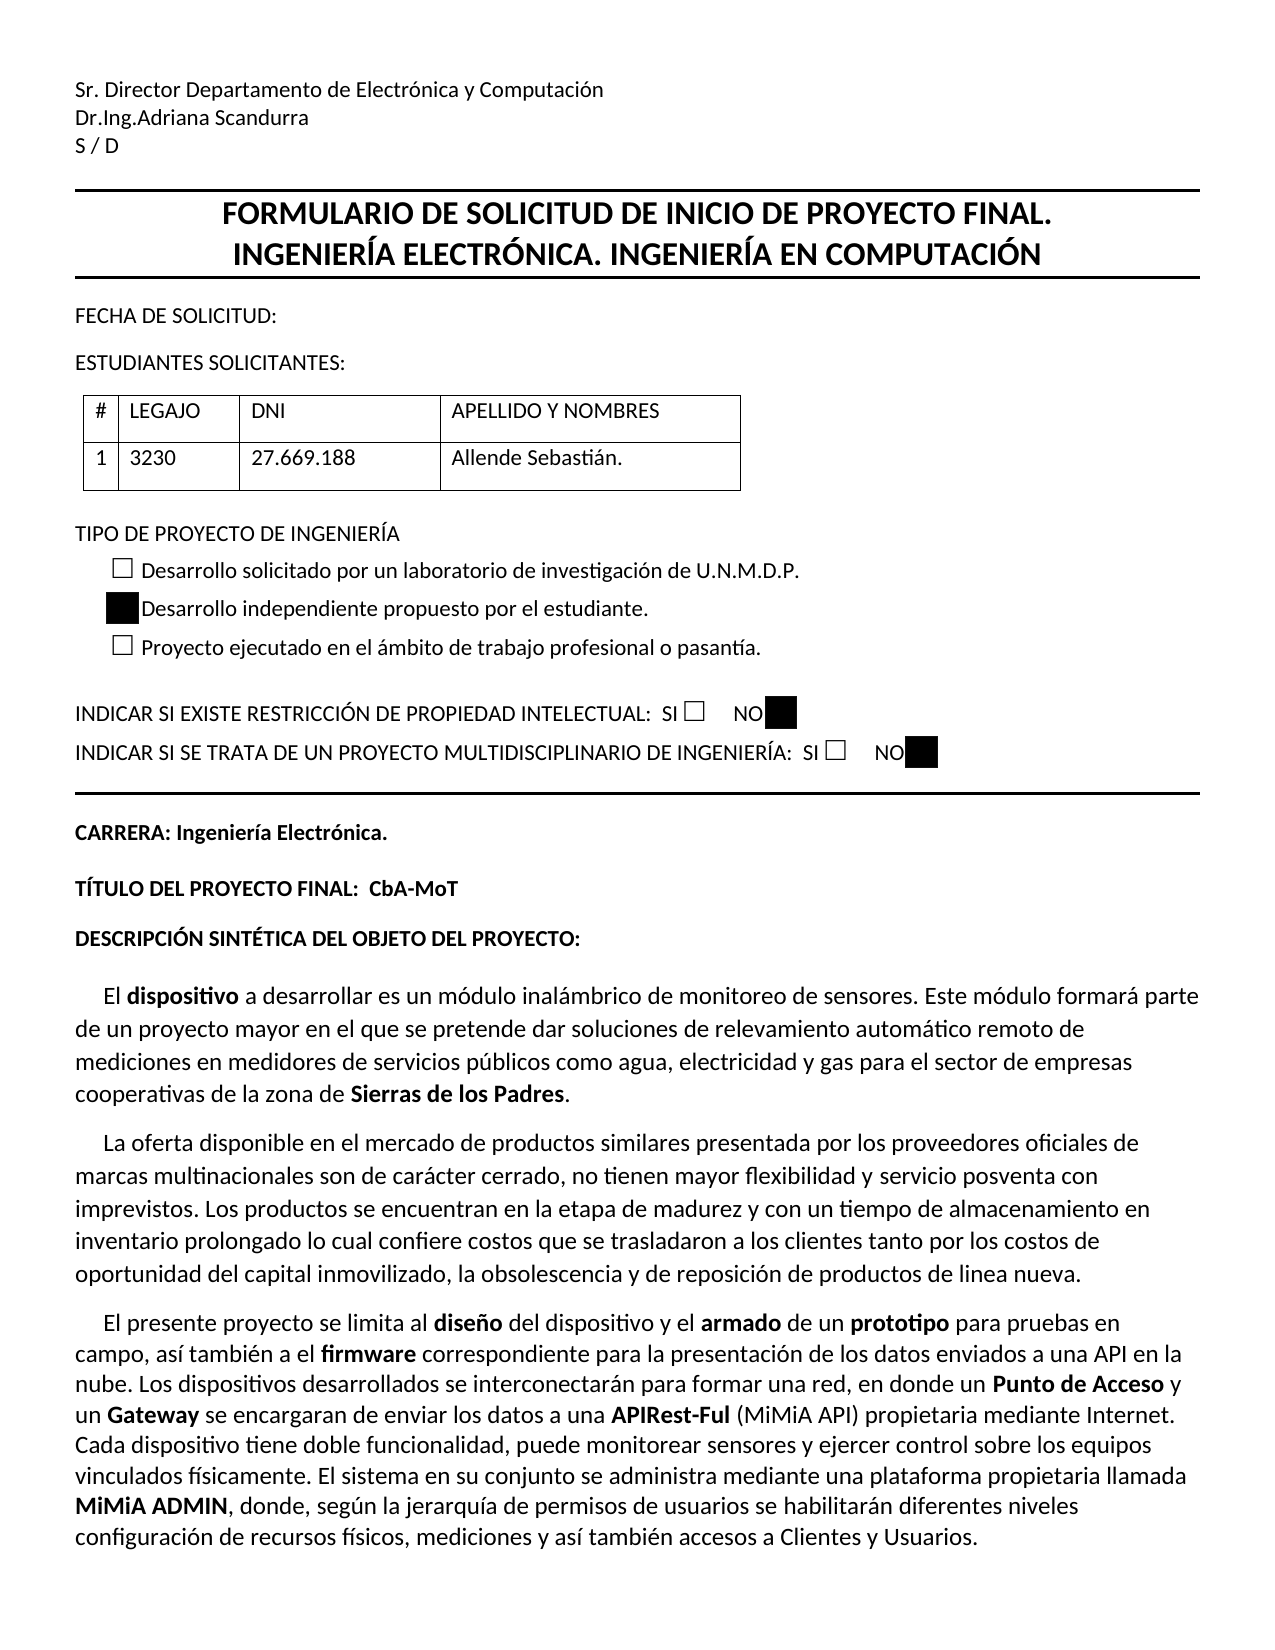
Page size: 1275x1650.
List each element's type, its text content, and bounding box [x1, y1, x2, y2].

text CARRERA: Ingeniería Electrónica. [75, 818, 1200, 846]
table_cell 27.669.188 [240, 443, 440, 490]
text El dispositivo a desarrollar es un módulo inalámbrico de monitoreo de sensores. Este módulo formará parte de un proyecto mayor en el que se pretende dar soluciones de relevamiento automático remoto de mediciones en medidores de servicios públicos como agua, electricidad y gas para el sector de empresas cooperativas de la zona de Sierras de los Padres. [75, 981, 1200, 1109]
text La oferta disponible en el mercado de productos similares presentada por los proveedores oficiales de marcas multinacionales son de carácter cerrado, no tienen mayor flexibilidad y servicio posventa con imprevistos. Los productos se encuentran en la etapa de madurez y con un tiempo de almacenamiento en inventario prolongado lo cual confiere costos que se trasladaron a los clientes tanto por los costos de oportunidad del capital inmovilizado, la obsolescencia y de reposición de productos de linea nueva. [75, 1128, 1200, 1288]
table_header # [84, 396, 118, 442]
table_cell 3230 [119, 443, 239, 490]
table_cell 1 [84, 443, 118, 490]
text INDICAR SI SE TRATA DE UN PROYECTO MULTIDISCIPLINARIO DE INGENIERÍA: SI □ NO □ [75, 729, 1200, 767]
table_cell Allende Sebastián. [441, 443, 740, 490]
text INDICAR SI EXISTE RESTRICCIÓN DE PROPIEDAD INTELECTUAL: SI □ NO □ [75, 690, 1200, 729]
text ESTUDIANTES SOLICITANTES: [75, 348, 1200, 376]
text □ Desarrollo solicitado por un laboratorio de investigación de U.N.M.D.P. [112, 547, 1200, 585]
text TÍTULO DEL PROYECTO FINAL: CbA-MoT [75, 874, 1200, 902]
text FORMULARIO DE SOLICITUD DE INICIO DE PROYECTO FINAL. [75, 192, 1200, 233]
text □ Proyecto ejecutado en el ámbito de trabajo profesional o pasantía. [112, 624, 1200, 662]
text Sr. Director Departamento de Electrónica y Computación [75, 75, 1200, 103]
text Dr.Ing.Adriana Scandurra [75, 103, 1200, 131]
text □ Desarrollo independiente propuesto por el estudiante. [112, 585, 1200, 624]
text S / D [75, 131, 1200, 159]
table_header LEGAJO [119, 396, 239, 442]
table_header APELLIDO Y NOMBRES [441, 396, 740, 442]
text FECHA DE SOLICITUD: [75, 302, 1200, 330]
text DESCRIPCIÓN SINTÉTICA DEL OBJETO DEL PROYECTO: [75, 924, 1200, 952]
text INGENIERĺA ELECTRÓNICA. INGENIERĺA EN COMPUTACIÓN [75, 233, 1200, 276]
table_header DNI [240, 396, 440, 442]
text TIPO DE PROYECTO DE INGENIERÍA [75, 519, 1200, 547]
text El presente proyecto se limita al diseño del dispositivo y el armado de un prototipo para pruebas en campo, así también a el firmware correspondiente para la presentación de los datos enviados a una API en la nube. Los dispositivos desarrollados se interconectarán para formar una red, en donde un Punto de Acceso y un Gateway se encargaran de enviar los datos a una APIRest-Ful (MiMiA API) propietaria mediante Internet. Cada dispositivo tiene doble funcionalidad, puede monitorear sensores y ejercer control sobre los equipos vinculados físicamente. El sistema en su conjunto se administra mediante una plataforma propietaria llamada MiMiA ADMIN, donde, según la jerarquía de permisos de usuarios se habilitarán diferentes niveles configuración de recursos físicos, mediciones y así también accesos a Clientes y Usuarios. [75, 1307, 1200, 1551]
